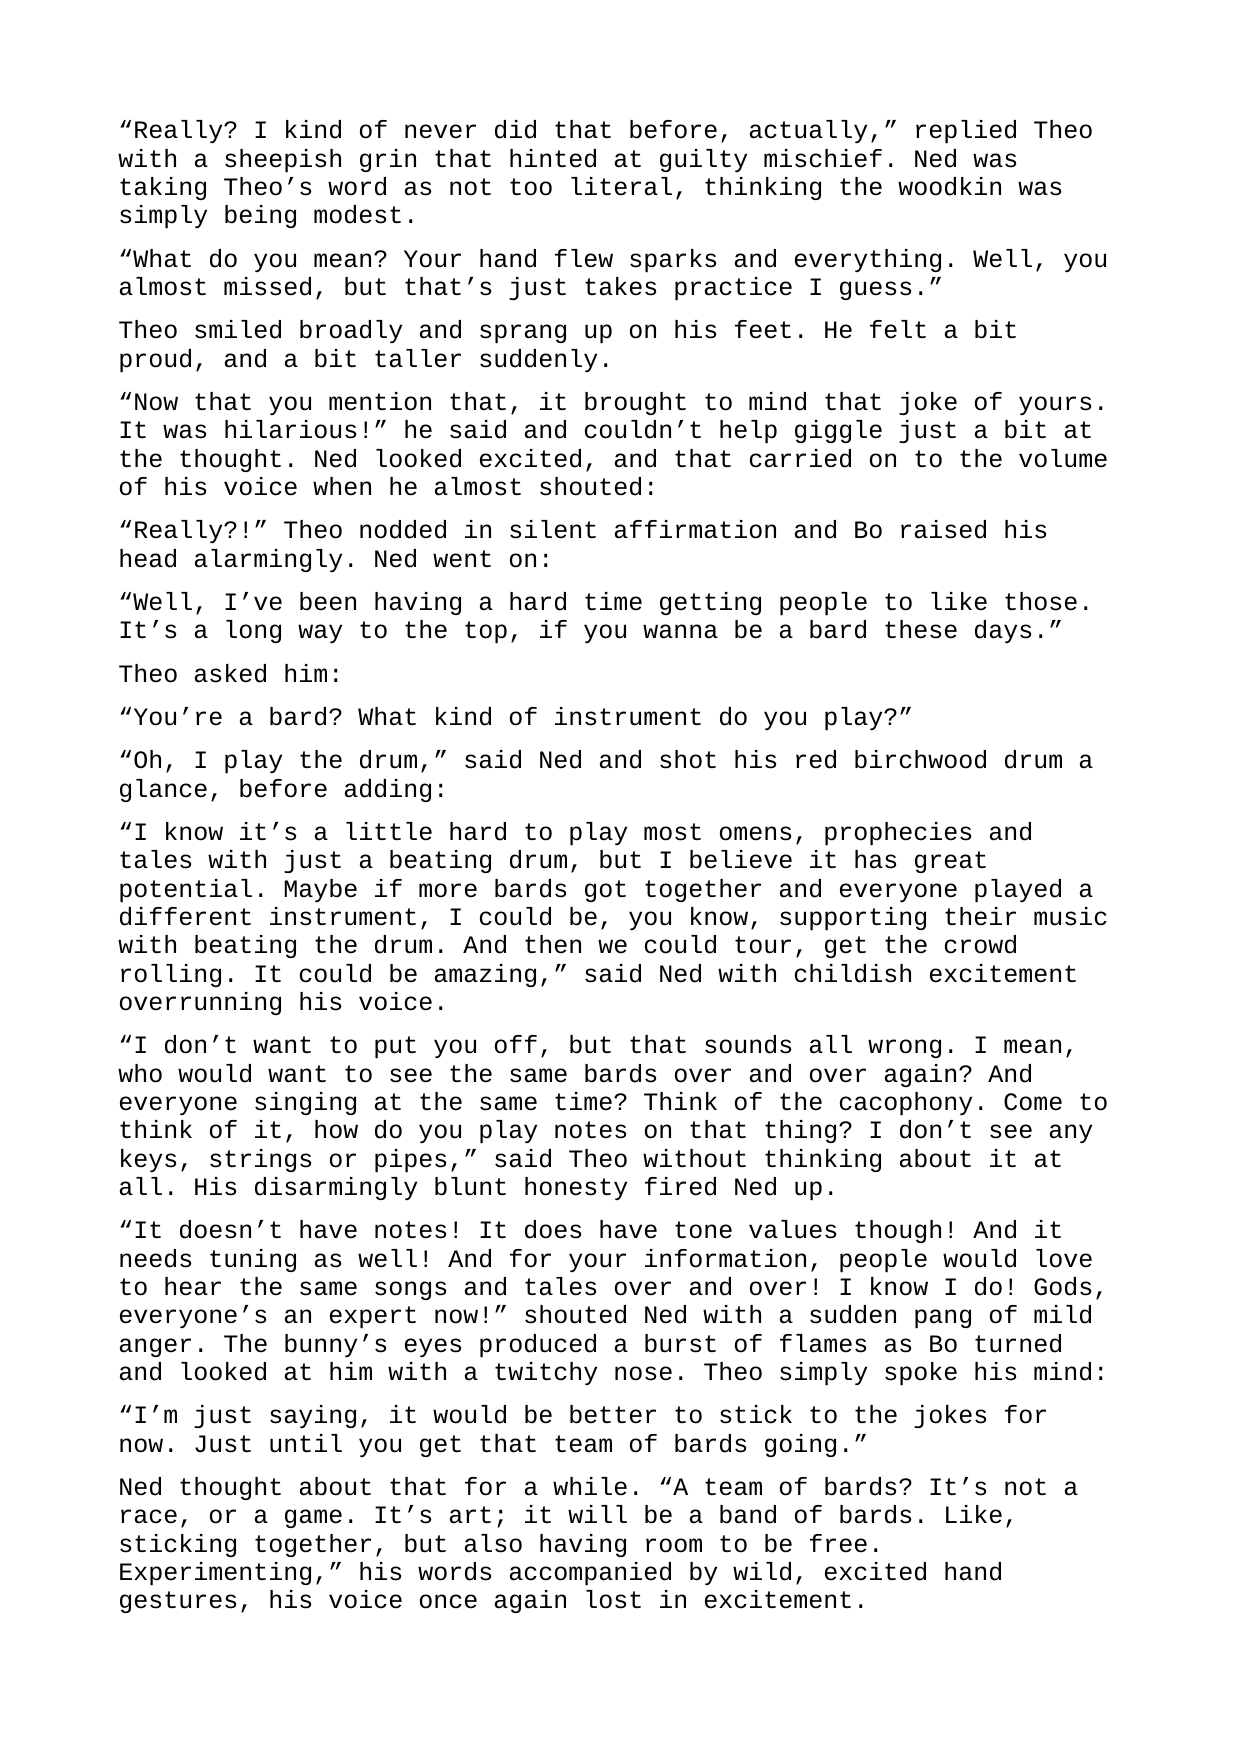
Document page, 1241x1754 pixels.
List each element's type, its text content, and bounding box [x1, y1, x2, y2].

text Theo asked him: [118, 661, 1122, 690]
text “Oh, I play the drum,” said Ned and shot his red birchwood drum a glance, before adding: [118, 748, 1122, 805]
text “I know it’s a little hard to play most omens, prophecies and tales with just a beating drum, but I believe it has great potential. Maybe if more bards got together and everyone played a different instrument, I could be, you know, supporting their music with beating the drum. And then we could tour, get the crowd rolling. It could be amazing,” said Ned with childish excitement overrunning his voice. [118, 820, 1122, 1018]
text “It doesn’t have notes! It does have tone values though! And it needs tuning as well! And for your information, people would love to hear the same songs and tales over and over! I know I do! Gods, everyone’s an expert now!” shouted Ned with a sudden pang of mild anger. The bunny’s eyes produced a burst of flames as Bo turned and looked at him with a twitchy nose. Theo simply spoke his mind: [118, 1218, 1122, 1388]
text “Really?!” Theo nodded in silent affirmation and Bo raised his head alarmingly. Ned went on: [118, 518, 1122, 575]
text “I don’t want to put you off, but that sounds all wrong. I mean, who would want to see the same bards over and over again? And everyone singing at the same time? Think of the cacophony. Come to think of it, how do you play notes on that thing? I don’t see any keys, strings or pipes,” said Theo without thinking about it at all. His disarmingly blunt honesty fired Ned up. [118, 1033, 1122, 1203]
text “What do you mean? Your hand flew sparks and everything. Well, you almost missed, but that’s just takes practice I guess.” [118, 246, 1122, 303]
text “You’re a bard? What kind of instrument do you play?” [118, 705, 1122, 733]
text “Well, I’ve been having a hard time getting people to like those. It’s a long way to the top, if you wanna be a bard these days.” [118, 590, 1122, 646]
text Ned thought about that for a while. “A team of bards? It’s not a race, or a game. It’s art; it will be a band of bards. Like, sticking together, but also having room to be free. Experimenting,” his words accompanied by wild, excited hand gestures, his voice once again lost in excitement. [118, 1475, 1122, 1616]
text “I’m just saying, it would be better to stick to the jokes for now. Just until you get that team of bards going.” [118, 1403, 1122, 1460]
text “Now that you mention that, it brought to mind that joke of yours. It was hilarious!” he said and couldn’t help giggle just a bit at the thought. Ned looked excited, and that carried on to the volume of his voice when he almost shouted: [118, 390, 1122, 503]
text “Really? I kind of never did that before, actually,” replied Theo with a sheepish grin that hinted at guilty mischief. Ned was taking Theo’s word as not too literal, thinking the woodkin was simply being modest. [118, 118, 1122, 231]
text Theo smiled broadly and sprang up on his feet. He felt a bit proud, and a bit taller suddenly. [118, 318, 1122, 375]
